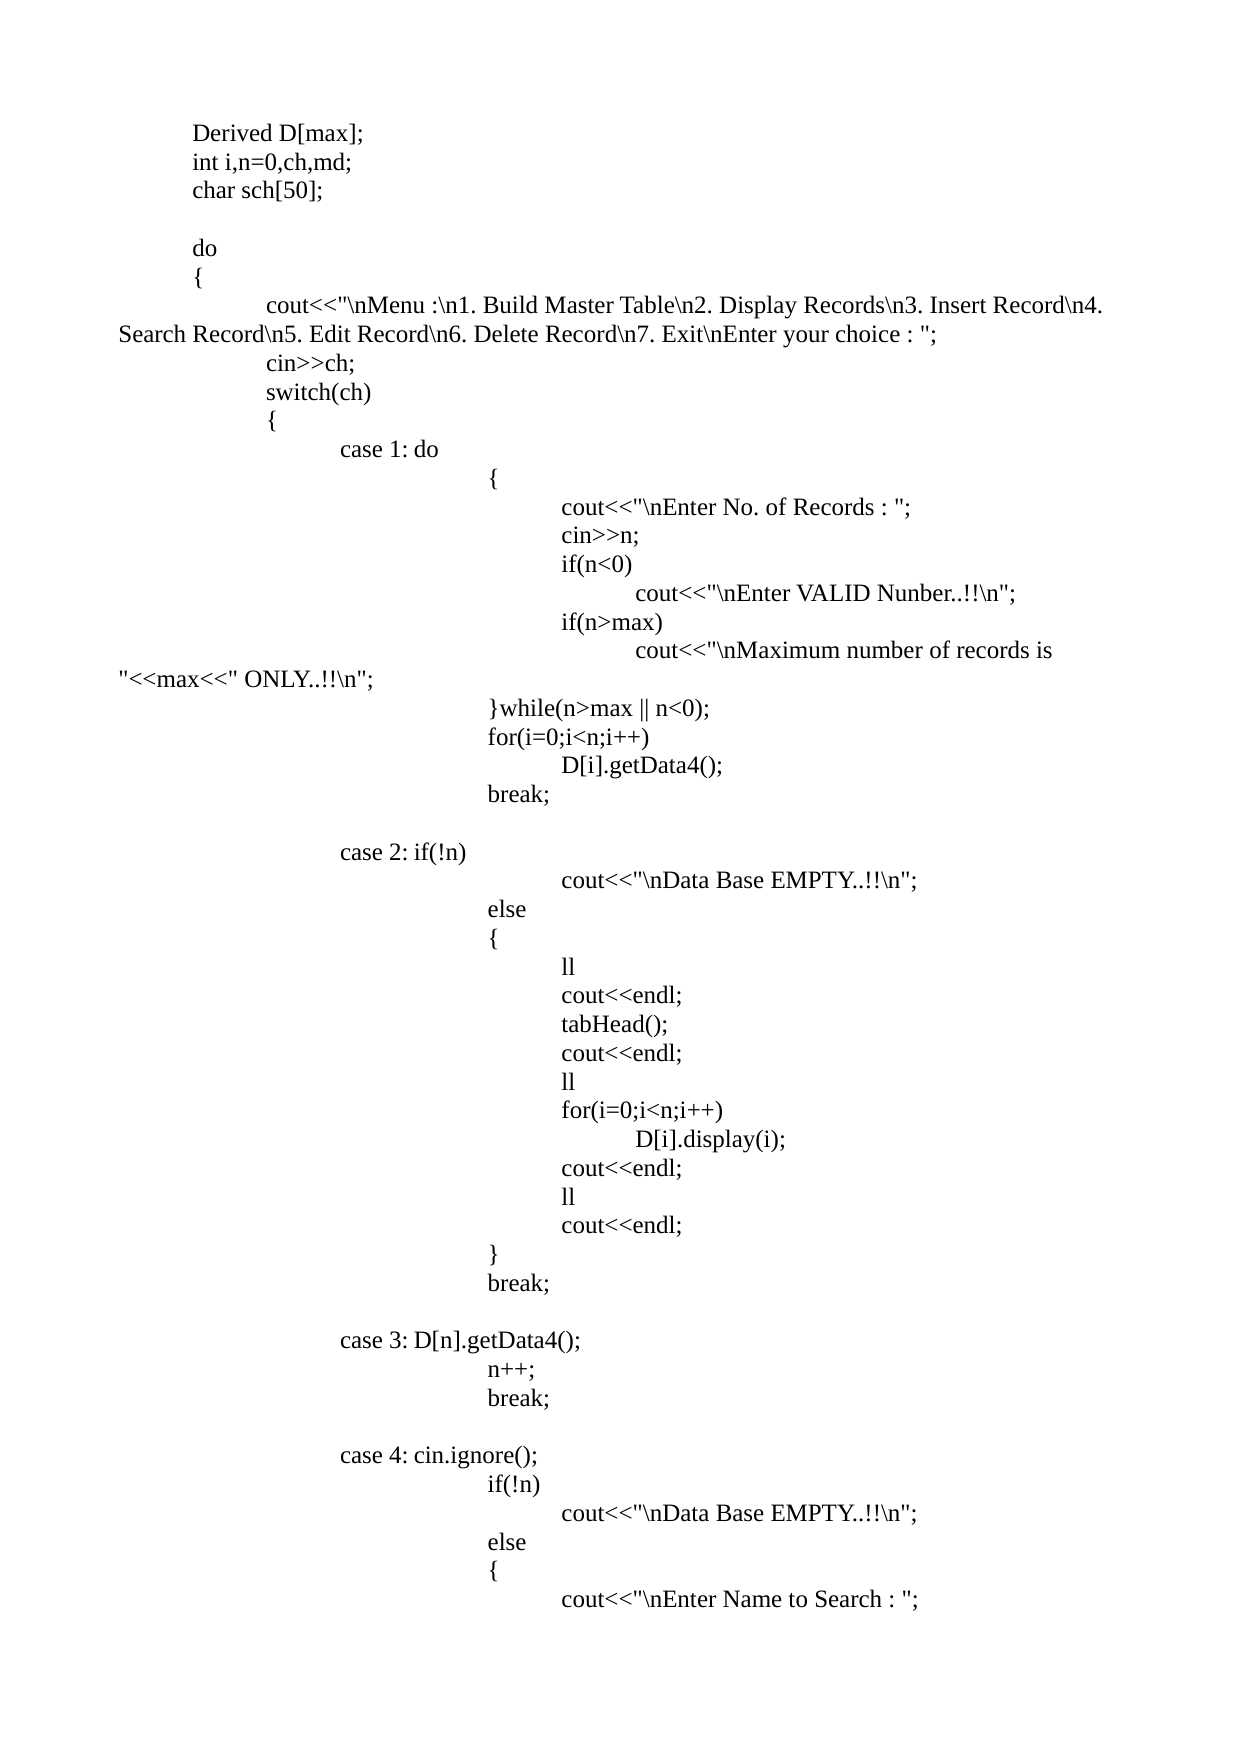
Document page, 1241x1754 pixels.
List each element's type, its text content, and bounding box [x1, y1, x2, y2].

text Derived D[max]; [118, 118, 1122, 147]
text case 2: if(!n) [118, 837, 1122, 866]
text cout<<endl; [118, 981, 1122, 1009]
text if(n<0) [118, 549, 1122, 578]
text switch(ch) [118, 377, 1122, 406]
text }while(n>max || n<0); [118, 693, 1122, 722]
text ll [118, 1182, 1122, 1211]
text { [118, 406, 1122, 434]
text cout<<"\nEnter Name to Search : "; [118, 1584, 1122, 1613]
text { [118, 463, 1122, 492]
text tabHead(); [118, 1009, 1122, 1038]
text cout<<endl; [118, 1038, 1122, 1067]
text cout<<"\nData Base EMPTY..!!\n"; [118, 866, 1122, 894]
text cout<<"\nEnter VALID Nunber..!!\n"; [118, 578, 1122, 607]
text for(i=0;i<n;i++) [118, 1096, 1122, 1124]
text cout<<"\nMenu :\n1. Build Master Table\n2. Display Records\n3. Insert Record\n4. Search Record\n5. Edit Record\n6. Delete Record\n7. Exit\nEnter your choice : "; [118, 291, 1122, 348]
text cin>>n; [118, 521, 1122, 549]
text do [118, 233, 1122, 262]
text } [118, 1239, 1122, 1268]
text cout<<"\nMaximum number of records is "<<max<<" ONLY..!!\n"; [118, 636, 1122, 693]
text if(n>max) [118, 607, 1122, 636]
text cout<<"\nEnter No. of Records : "; [118, 492, 1122, 521]
text D[i].getData4(); [118, 751, 1122, 779]
text { [118, 923, 1122, 952]
text ll [118, 1067, 1122, 1096]
text break; [118, 779, 1122, 808]
text if(!n) [118, 1469, 1122, 1498]
text char sch[50]; [118, 176, 1122, 204]
text { [118, 1556, 1122, 1584]
text { [118, 262, 1122, 291]
text else [118, 894, 1122, 923]
text cout<<endl; [118, 1211, 1122, 1239]
text cin>>ch; [118, 348, 1122, 377]
text n++; [118, 1354, 1122, 1383]
text case 1: do [118, 434, 1122, 463]
text break; [118, 1268, 1122, 1297]
text ll [118, 952, 1122, 981]
text cout<<"\nData Base EMPTY..!!\n"; [118, 1498, 1122, 1527]
text cout<<endl; [118, 1153, 1122, 1182]
text for(i=0;i<n;i++) [118, 722, 1122, 751]
text int i,n=0,ch,md; [118, 147, 1122, 176]
text D[i].display(i); [118, 1124, 1122, 1153]
text case 4: cin.ignore(); [118, 1441, 1122, 1469]
text break; [118, 1383, 1122, 1412]
text case 3: D[n].getData4(); [118, 1326, 1122, 1354]
text else [118, 1527, 1122, 1556]
